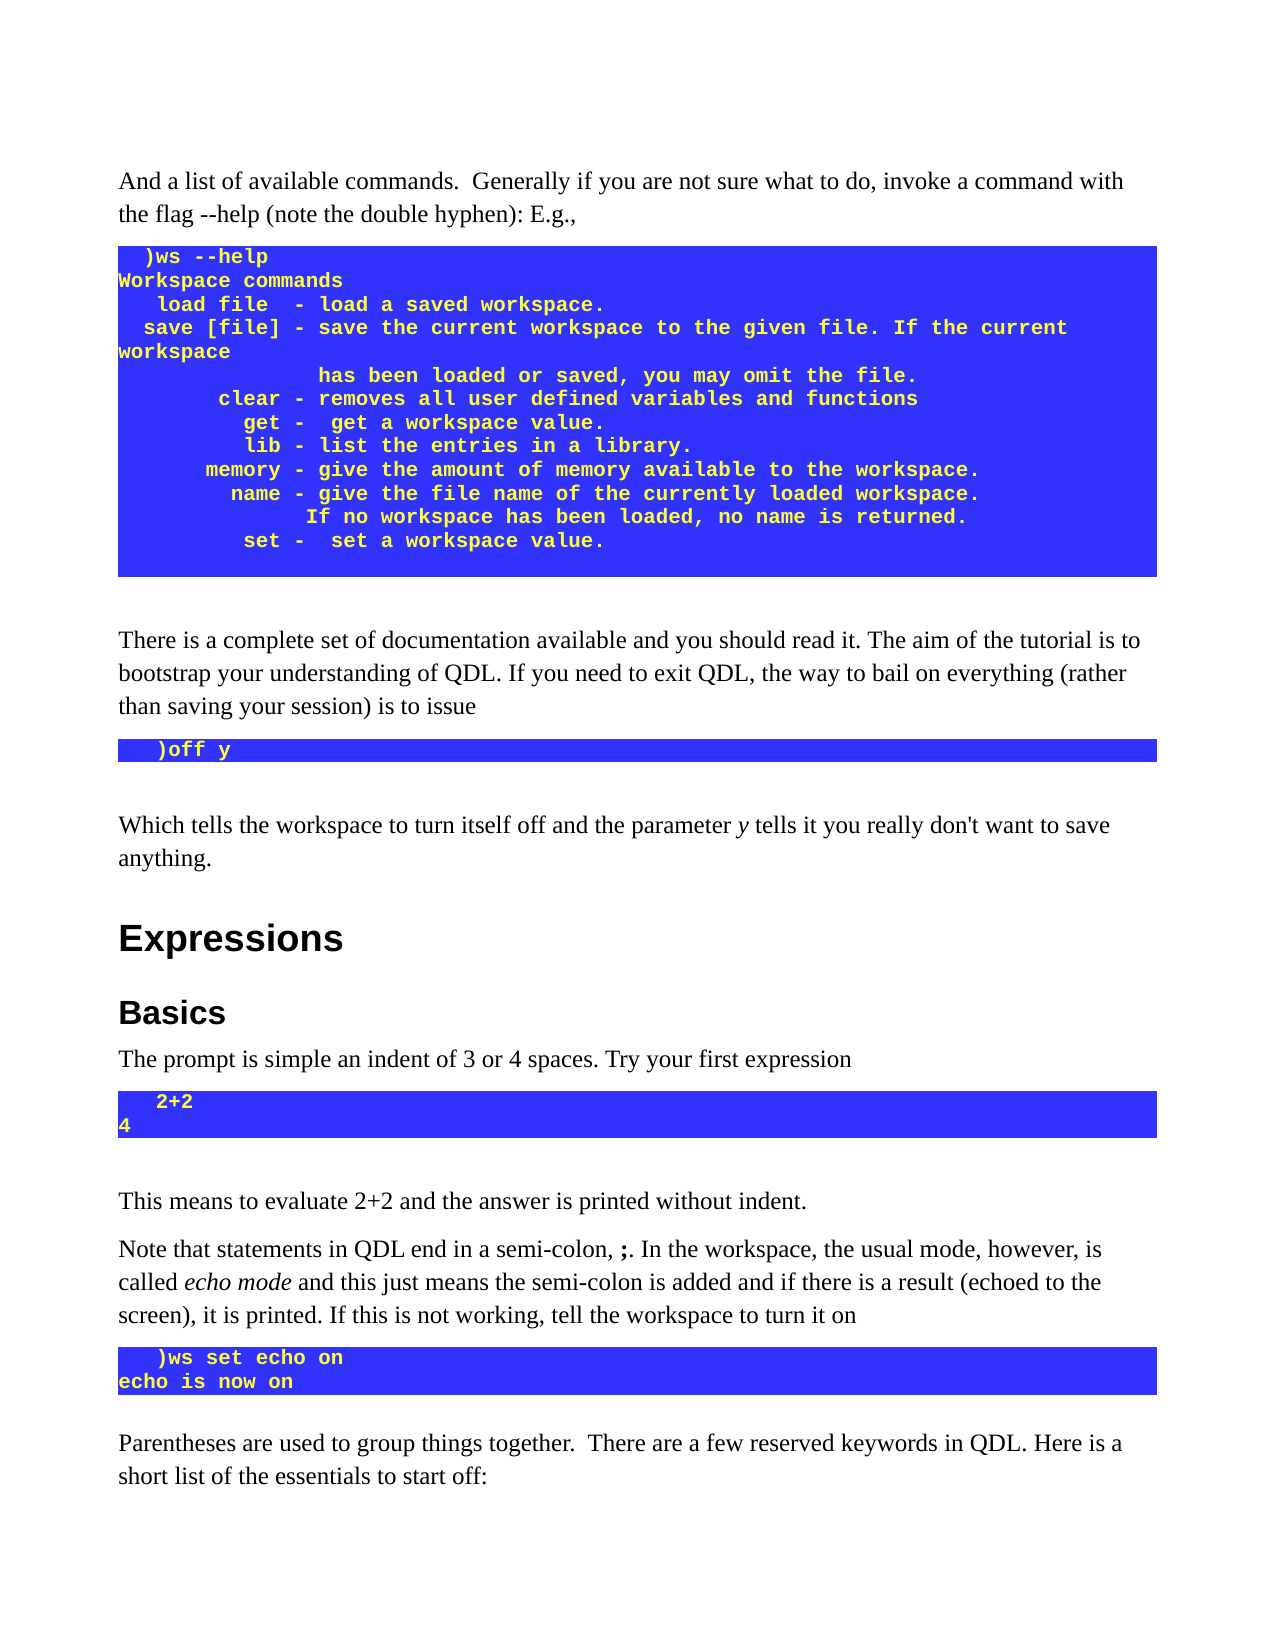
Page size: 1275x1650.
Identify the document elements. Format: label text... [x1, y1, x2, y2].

text name - give the file name of the currently loaded workspace. [118, 483, 1157, 506]
text clear - removes all user defined variables and functions [118, 388, 1157, 412]
text memory - give the amount of memory available to the workspace. [118, 459, 1157, 483]
text )ws --help [118, 246, 1157, 270]
text Note that statements in QDL end in a semi-colon, ;. In the workspace, the usual mode, however, is called echo mode and this just means the semi-colon is added and if there is a result (echoed to the screen), it is printed. If this is not working, tell the workspace to turn it on [118, 1234, 1157, 1328]
subtitle Expressions [118, 916, 1157, 959]
text If no workspace has been loaded, no name is returned. [118, 506, 1157, 530]
text And a list of available commands. Generally if you are not sure what to do, invoke a command with the flag --help (note the double hyphen): E.g., [118, 166, 1157, 227]
text There is a complete set of documentation available and you should read it. The aim of the tutorial is to bootstrap your understanding of QDL. If you need to exit QDL, the way to bail on everything (rather than saving your session) is to issue [118, 625, 1157, 720]
text Workspace commands [118, 270, 1157, 294]
text Parentheses are used to group things together. There are a few reserved keywords in QDL. Here is a short list of the essentials to start off: [118, 1395, 1157, 1489]
text )off y [118, 739, 1157, 762]
text echo is now on [118, 1371, 1157, 1395]
text The prompt is simple an indent of 3 or 4 spaces. Try your first expression [118, 1044, 1157, 1072]
subtitle Basics [118, 992, 1157, 1031]
text save [file] - save the current workspace to the given file. If the current workspace [118, 317, 1157, 364]
text get - get a workspace value. [118, 412, 1157, 436]
text lib - list the entries in a library. [118, 436, 1157, 459]
text This means to evaluate 2+2 and the answer is printed without indent. [118, 1186, 1157, 1215]
text 2+2 [118, 1091, 1157, 1115]
text has been loaded or saved, you may omit the file. [118, 364, 1157, 388]
text 4 [118, 1115, 1157, 1138]
text load file - load a saved workspace. [118, 294, 1157, 317]
text Which tells the workspace to turn itself off and the parameter y tells it you really don't want to save anything. [118, 810, 1157, 872]
text )ws set echo on [118, 1347, 1157, 1371]
text set - set a workspace value. [118, 530, 1157, 577]
